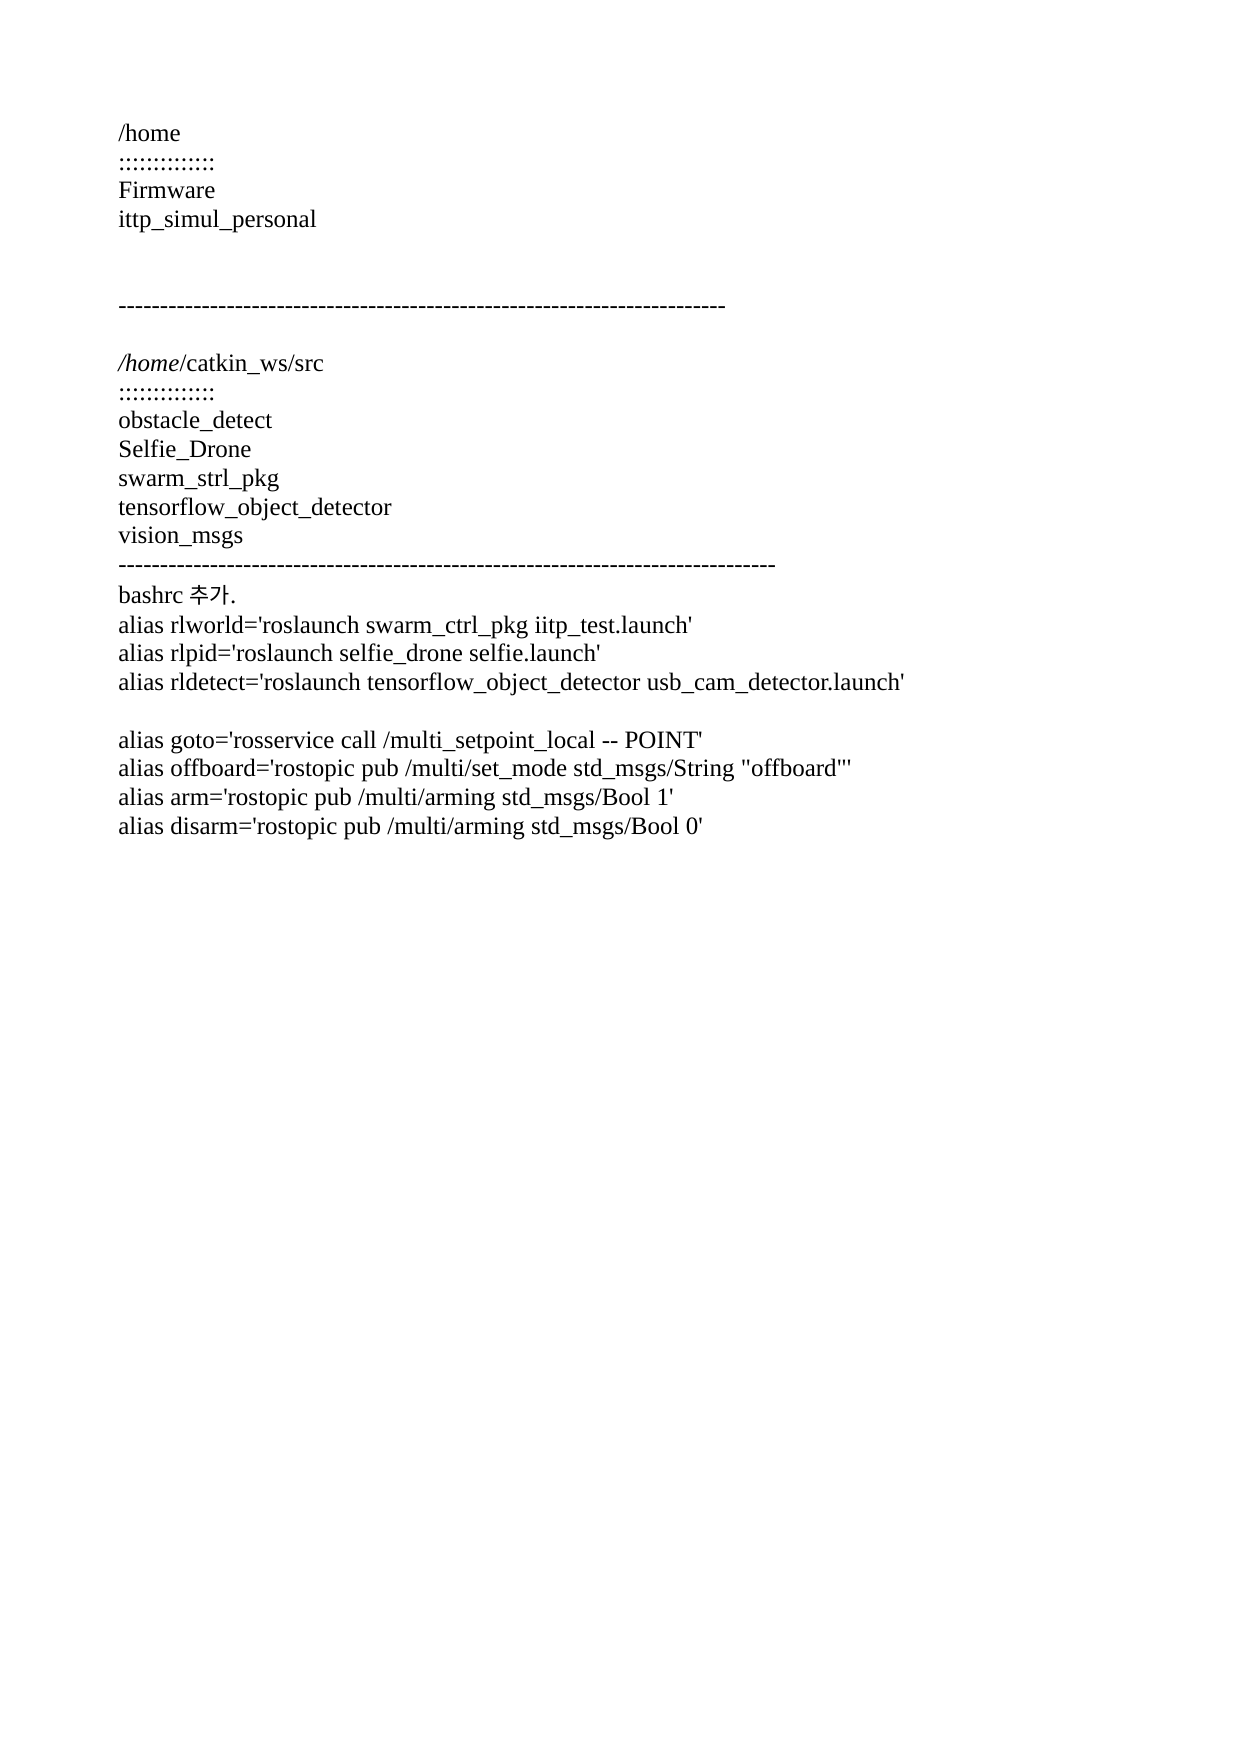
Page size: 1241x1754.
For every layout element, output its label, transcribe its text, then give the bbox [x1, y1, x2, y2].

text alias rldetect='roslaunch tensorflow_object_detector usb_cam_detector.launch' [118, 667, 1122, 696]
text ittp_simul_personal [118, 204, 1122, 233]
text alias offboard='rostopic pub /multi/set_mode std_msgs/String "offboard"' [118, 753, 1122, 782]
text alias disarm='rostopic pub /multi/arming std_msgs/Bool 0' [118, 811, 1122, 840]
text :::::::::::::: [118, 377, 1122, 406]
text tensorflow_object_detector [118, 492, 1122, 521]
text Firmware [118, 176, 1122, 204]
text ------------------------------------------------------------------------- [118, 291, 1122, 319]
text alias arm='rostopic pub /multi/arming std_msgs/Bool 1' [118, 782, 1122, 811]
text bashrc 추가. [118, 578, 1122, 610]
text /home/catkin_ws/src [118, 348, 1122, 377]
text swarm_strl_pkg [118, 463, 1122, 492]
text /home [118, 118, 1122, 147]
text ------------------------------------------------------------------------------- [118, 549, 1122, 578]
text :::::::::::::: [118, 147, 1122, 176]
text obstacle_detect [118, 406, 1122, 434]
text alias rlpid='roslaunch selfie_drone selfie.launch' [118, 638, 1122, 667]
text vision_msgs [118, 521, 1122, 549]
text alias rlworld='roslaunch swarm_ctrl_pkg iitp_test.launch' [118, 610, 1122, 638]
text alias goto='rosservice call /multi_setpoint_local -- POINT' [118, 725, 1122, 753]
text Selfie_Drone [118, 434, 1122, 463]
